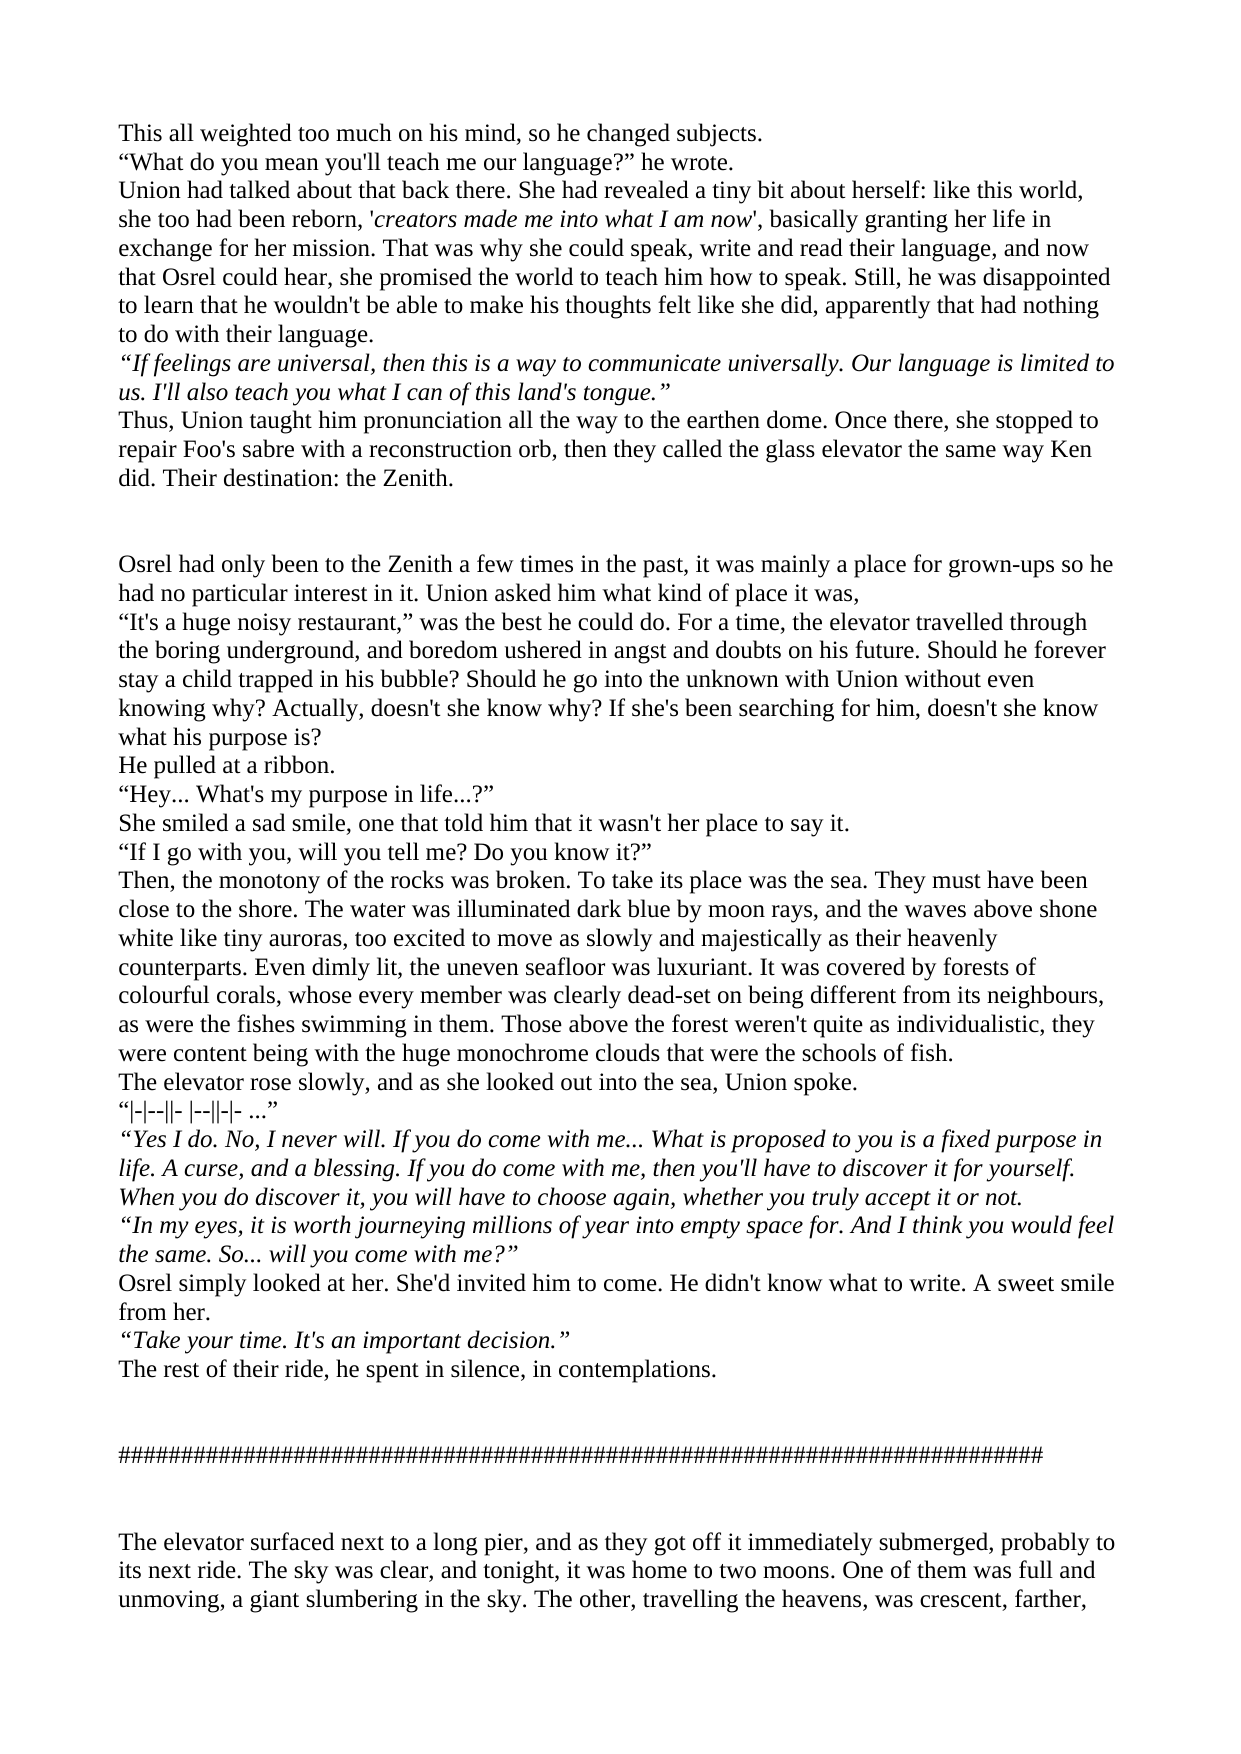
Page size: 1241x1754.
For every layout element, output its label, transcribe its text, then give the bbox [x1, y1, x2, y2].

text The elevator rose slowly, and as she looked out into the sea, Union spoke. [118, 1067, 1122, 1096]
text This all weighted too much on his mind, so he changed subjects. [118, 118, 1122, 147]
text “Yes I do. No, I never will. If you do come with me... What is proposed to you is a fixed purpose in life. A curse, and a blessing. If you do come with me, then you'll have to discover it for yourself. When you do discover it, you will have to choose again, whether you truly accept it or not. [118, 1124, 1122, 1211]
text She smiled a sad smile, one that told him that it wasn't her place to say it. [118, 808, 1122, 837]
text Osrel had only been to the Zenith a few times in the past, it was mainly a place for grown-ups so he had no particular interest in it. Union asked him what kind of place it was, [118, 549, 1122, 607]
text Then, the monotony of the rocks was broken. To take its place was the sea. They must have been close to the shore. The water was illuminated dark blue by moon rays, and the waves above shone white like tiny auroras, too excited to move as slowly and majestically as their heavenly counterparts. Even dimly lit, the uneven seafloor was luxuriant. It was covered by forests of colourful corals, whose every member was clearly dead-set on being different from its neighbours, as were the fishes swimming in them. Those above the forest weren't quite as individualistic, they were content being with the huge monochrome clouds that were the schools of fish. [118, 866, 1122, 1067]
text “|-|--||- |--||-|- ...” [118, 1096, 1122, 1124]
text Union had talked about that back there. She had revealed a tiny bit about herself: like this world, she too had been reborn, 'creators made me into what I am now', basically granting her life in exchange for her mission. That was why she could speak, write and read their language, and now that Osrel could hear, she promised the world to teach him how to speak. Still, he was disappointed to learn that he wouldn't be able to make his thoughts felt like she did, apparently that had nothing to do with their language. [118, 176, 1122, 348]
text “In my eyes, it is worth journeying millions of year into empty space for. And I think you would feel the same. So... will you come with me?” [118, 1211, 1122, 1268]
text “It's a huge noisy restaurant,” was the best he could do. For a time, the elevator travelled through the boring underground, and boredom ushered in angst and doubts on his future. Should he forever stay a child trapped in his bubble? Should he go into the unknown with Union without even knowing why? Actually, doesn't she know why? If she's been searching for him, doesn't she know what his purpose is? [118, 607, 1122, 751]
text “What do you mean you'll teach me our language?” he wrote. [118, 147, 1122, 176]
text He pulled at a ribbon. [118, 751, 1122, 779]
text The elevator surfaced next to a long pier, and as they got off it immediately submerged, probably to its next ride. The sky was clear, and tonight, it was home to two moons. One of them was full and unmoving, a giant slumbering in the sky. The other, travelling the heavens, was crescent, farther, [118, 1527, 1122, 1613]
text Osrel simply looked at her. She'd invited him to come. He didn't know what to write. A sweet smile from her. [118, 1268, 1122, 1326]
text The rest of their ride, he spent in silence, in contemplations. [118, 1354, 1122, 1383]
text “If feelings are universal, then this is a way to communicate universally. Our language is limited to us. I'll also teach you what I can of this land's tongue.” [118, 348, 1122, 406]
text “Take your time. It's an important decision.” [118, 1326, 1122, 1354]
text Thus, Union taught him pronunciation all the way to the earthen dome. Once there, she stopped to repair Foo's sabre with a reconstruction orb, then they called the glass elevator the same way Ken did. Their destination: the Zenith. [118, 406, 1122, 492]
text “Hey... What's my purpose in life...?” [118, 779, 1122, 808]
text “If I go with you, will you tell me? Do you know it?” [118, 837, 1122, 866]
text ########################################################################## [118, 1441, 1122, 1469]
